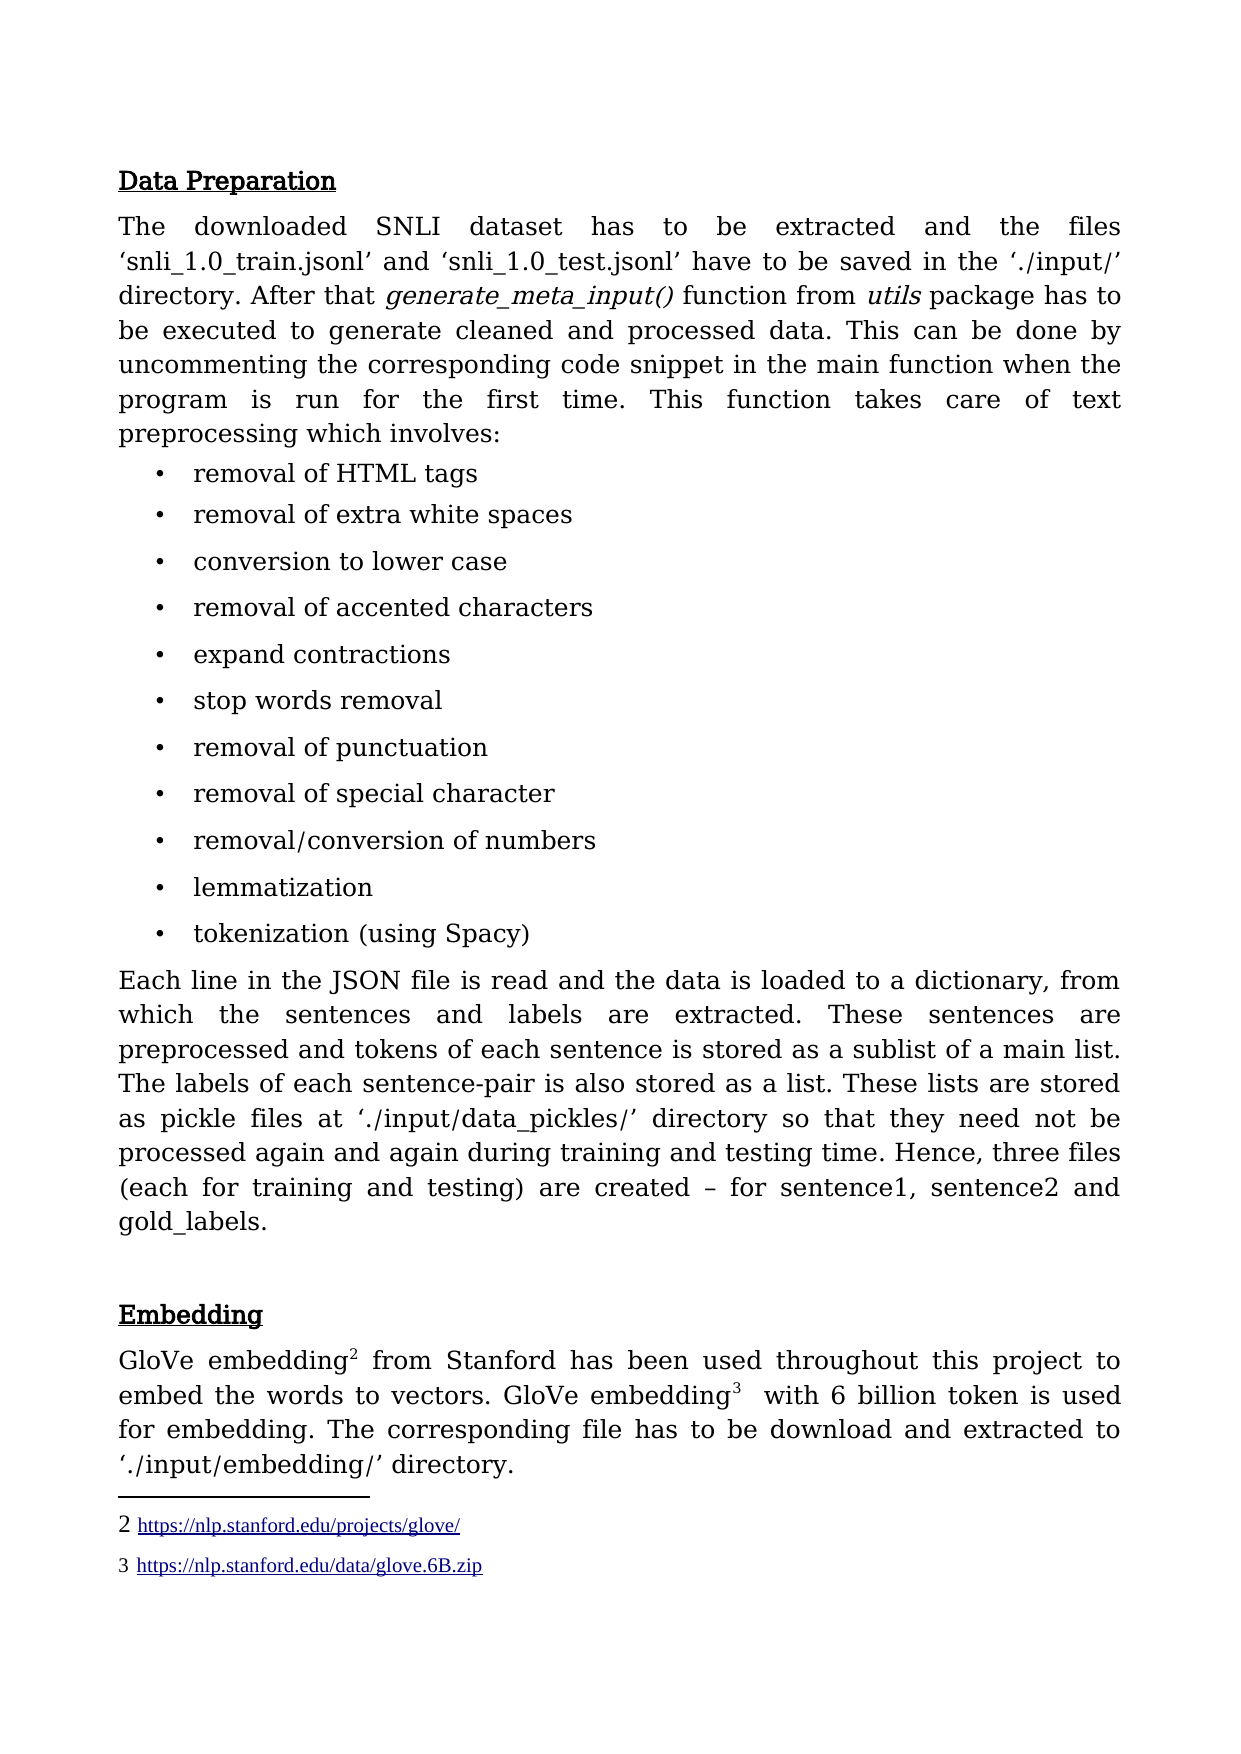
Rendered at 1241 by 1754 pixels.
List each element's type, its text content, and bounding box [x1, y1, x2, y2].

list tokenization (using Spacy) [156, 918, 1122, 948]
list removal of punctuation [156, 732, 1122, 762]
text Embedding [118, 1298, 1122, 1328]
text The downloaded SNLI dataset has to be extracted and the files ‘snli_1.0_train.jsonl’ and ‘snli_1.0_test.jsonl’ have to be saved in the ‘./input/’ directory. After that generate_meta_input() function from utils package has to be executed to generate cleaned and processed data. This can be done by uncommenting the corresponding code snippet in the main function when the program is run for the first time. This function takes care of text preprocessing which involves: [118, 211, 1122, 448]
list stop words removal [156, 685, 1122, 715]
list removal/conversion of numbers [156, 825, 1122, 855]
list removal of accented characters [156, 592, 1122, 622]
list removal of HTML tags [156, 458, 1122, 488]
text Each line in the JSON file is read and the data is loaded to a dictionary, from which the sentences and labels are extracted. These sentences are preprocessed and tokens of each sentence is stored as a sublist of a main list. The labels of each sentence-pair is also stored as a list. These lists are stored as pickle files at ‘./input/data_pickles/’ directory so that they need not be processed again and again during training and testing time. Hence, three files (each for training and testing) are created – for sentence1, sentence2 and gold_labels. [118, 964, 1122, 1236]
text GloVe embedding from Stanford has been used throughout this project to embed the words to vectors. GloVe embedding with 6 billion token is used for embedding. The corresponding file has to be download and extracted to ‘./input/embedding/’ directory. [118, 1345, 1122, 1478]
text Data Preparation [118, 164, 1122, 194]
list lemmatization [156, 871, 1122, 901]
text https://nlp.stanford.edu/data/glove.6B.zip [118, 1548, 1122, 1578]
list conversion to lower case [156, 545, 1122, 576]
list removal of extra white spaces [156, 499, 1122, 529]
list removal of special character [156, 778, 1122, 808]
text https://nlp.stanford.edu/projects/glove/ [118, 1509, 1122, 1537]
list expand contractions [156, 638, 1122, 669]
